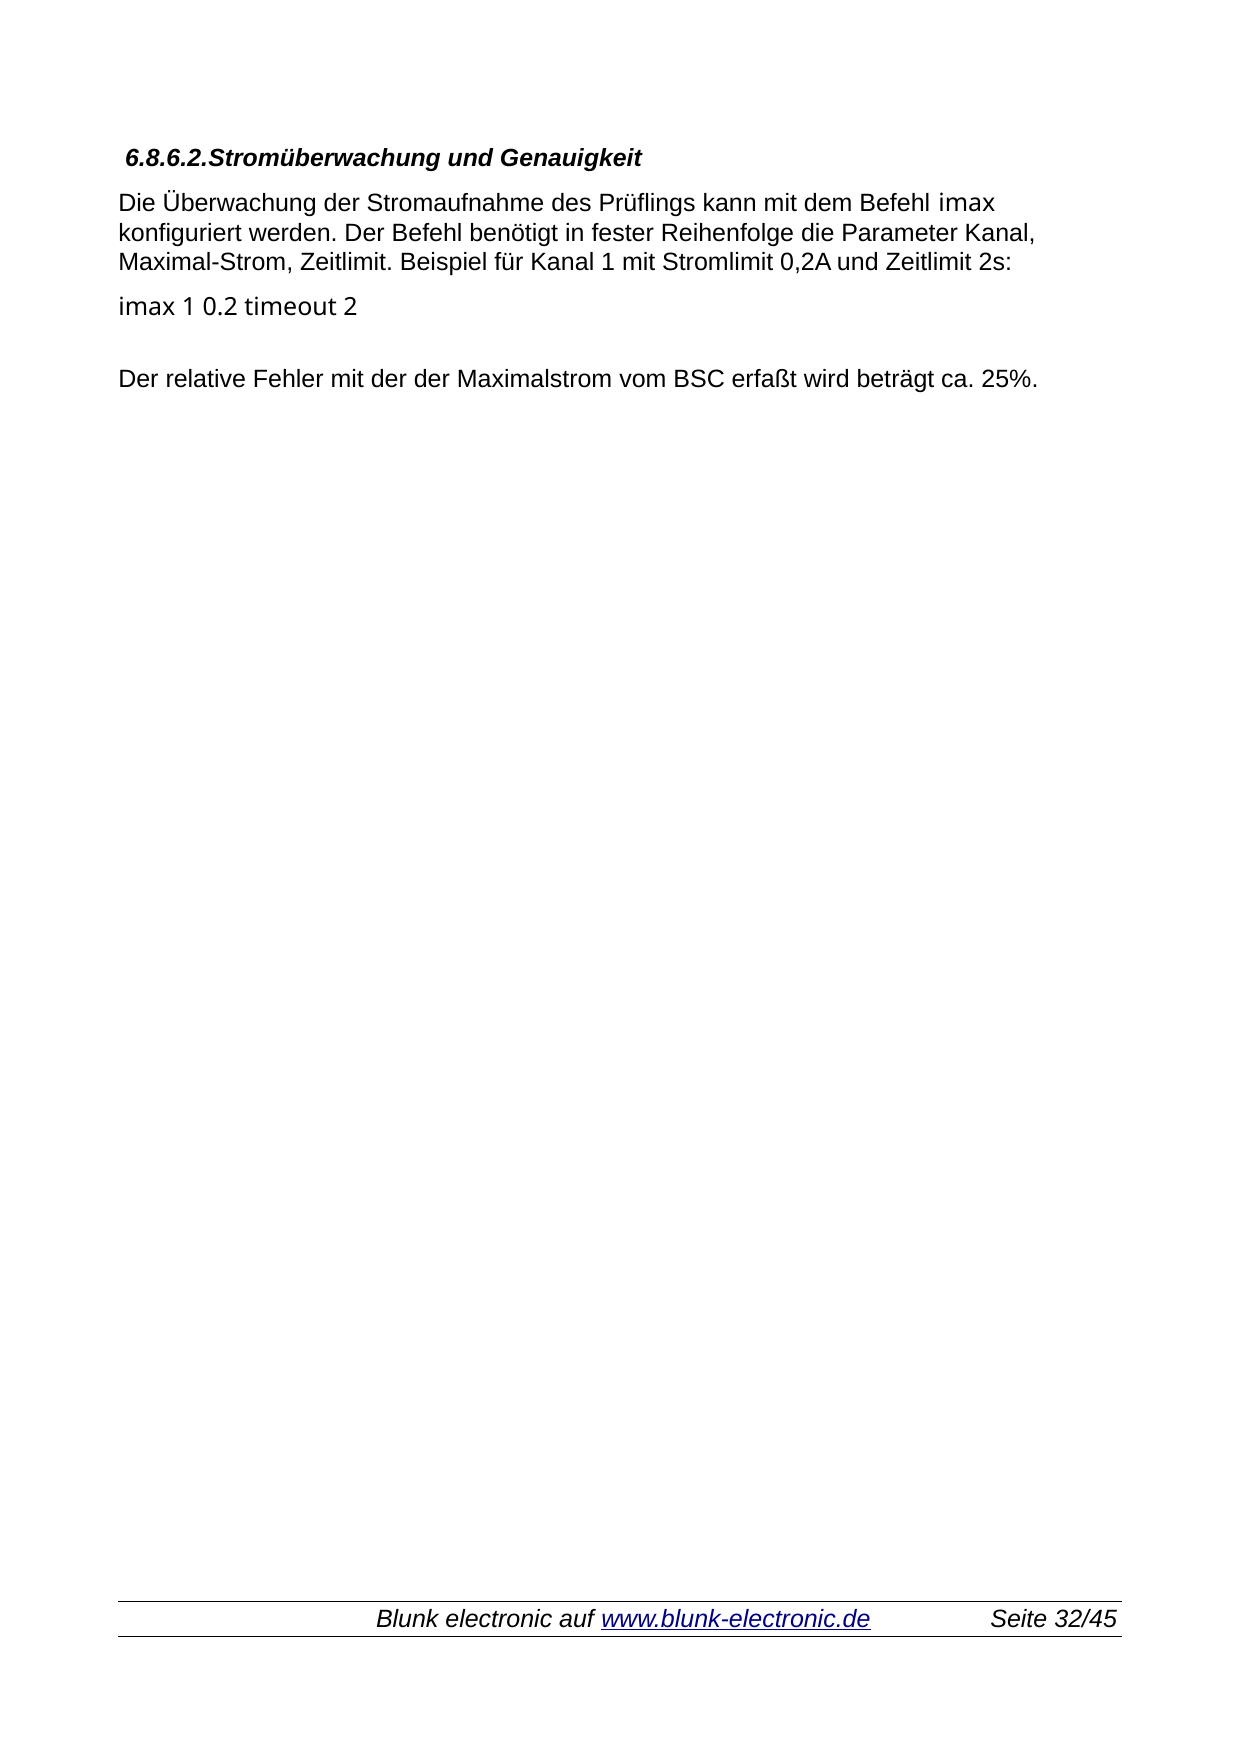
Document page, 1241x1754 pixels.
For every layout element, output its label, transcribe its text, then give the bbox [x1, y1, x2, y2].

text Die Überwachung der Stromaufnahme des Prüflings kann mit dem Befehl imax konfiguriert werden. Der Befehl benötigt in fester Reihenfolge die Parameter Kanal, Maximal-Strom, Zeitlimit. Beispiel für Kanal 1 mit Stromlimit 0,2A und Zeitlimit 2s: [118, 184, 1122, 276]
text Der relative Fehler mit der der Maximalstrom vom BSC erfaßt wird beträgt ca. 25%. [118, 363, 1122, 392]
subtitle Stromüberwachung und Genauigkeit [118, 143, 1122, 172]
text imax 1 0.2 timeout 2 [118, 288, 1122, 322]
